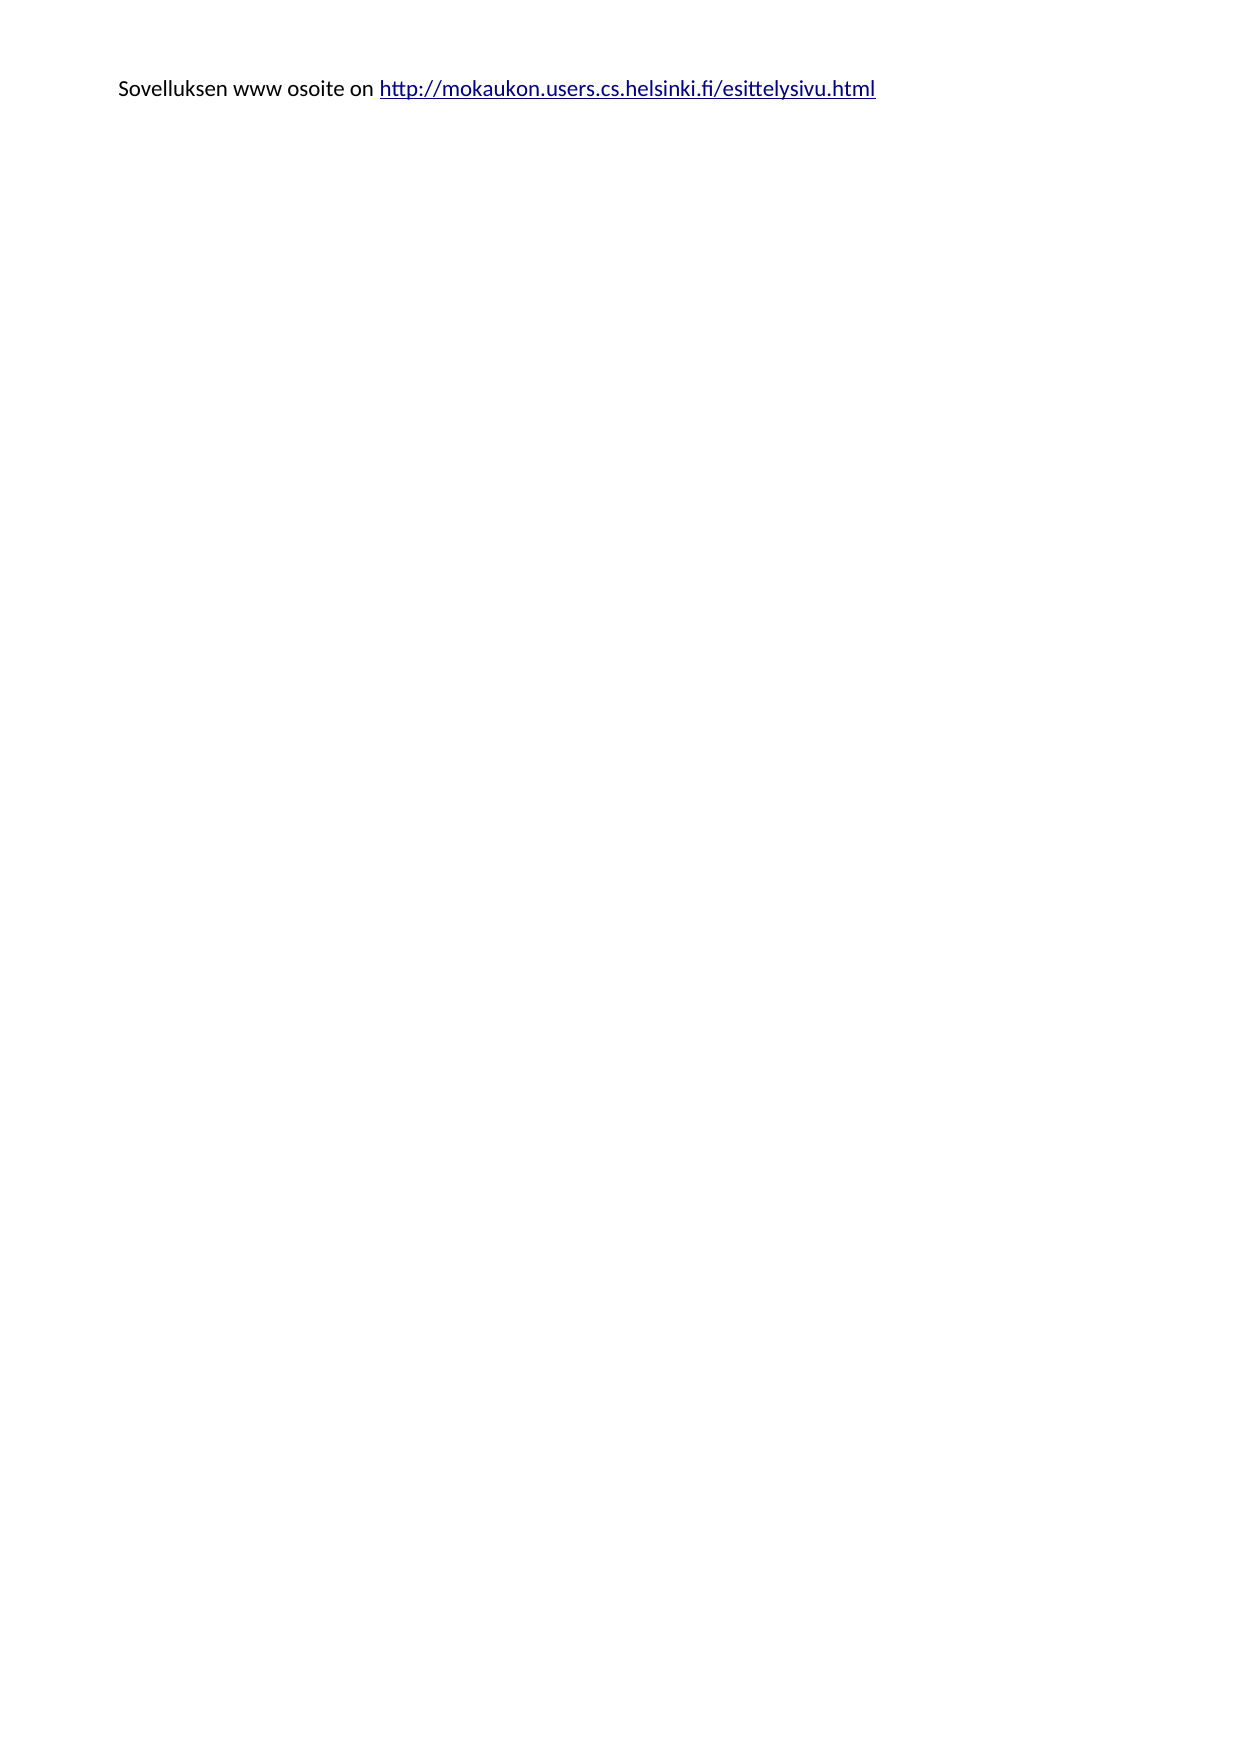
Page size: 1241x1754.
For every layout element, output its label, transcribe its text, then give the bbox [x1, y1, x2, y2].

text Sovelluksen www osoite on http://mokaukon.users.cs.helsinki.fi/esittelysivu.html [118, 74, 1122, 102]
